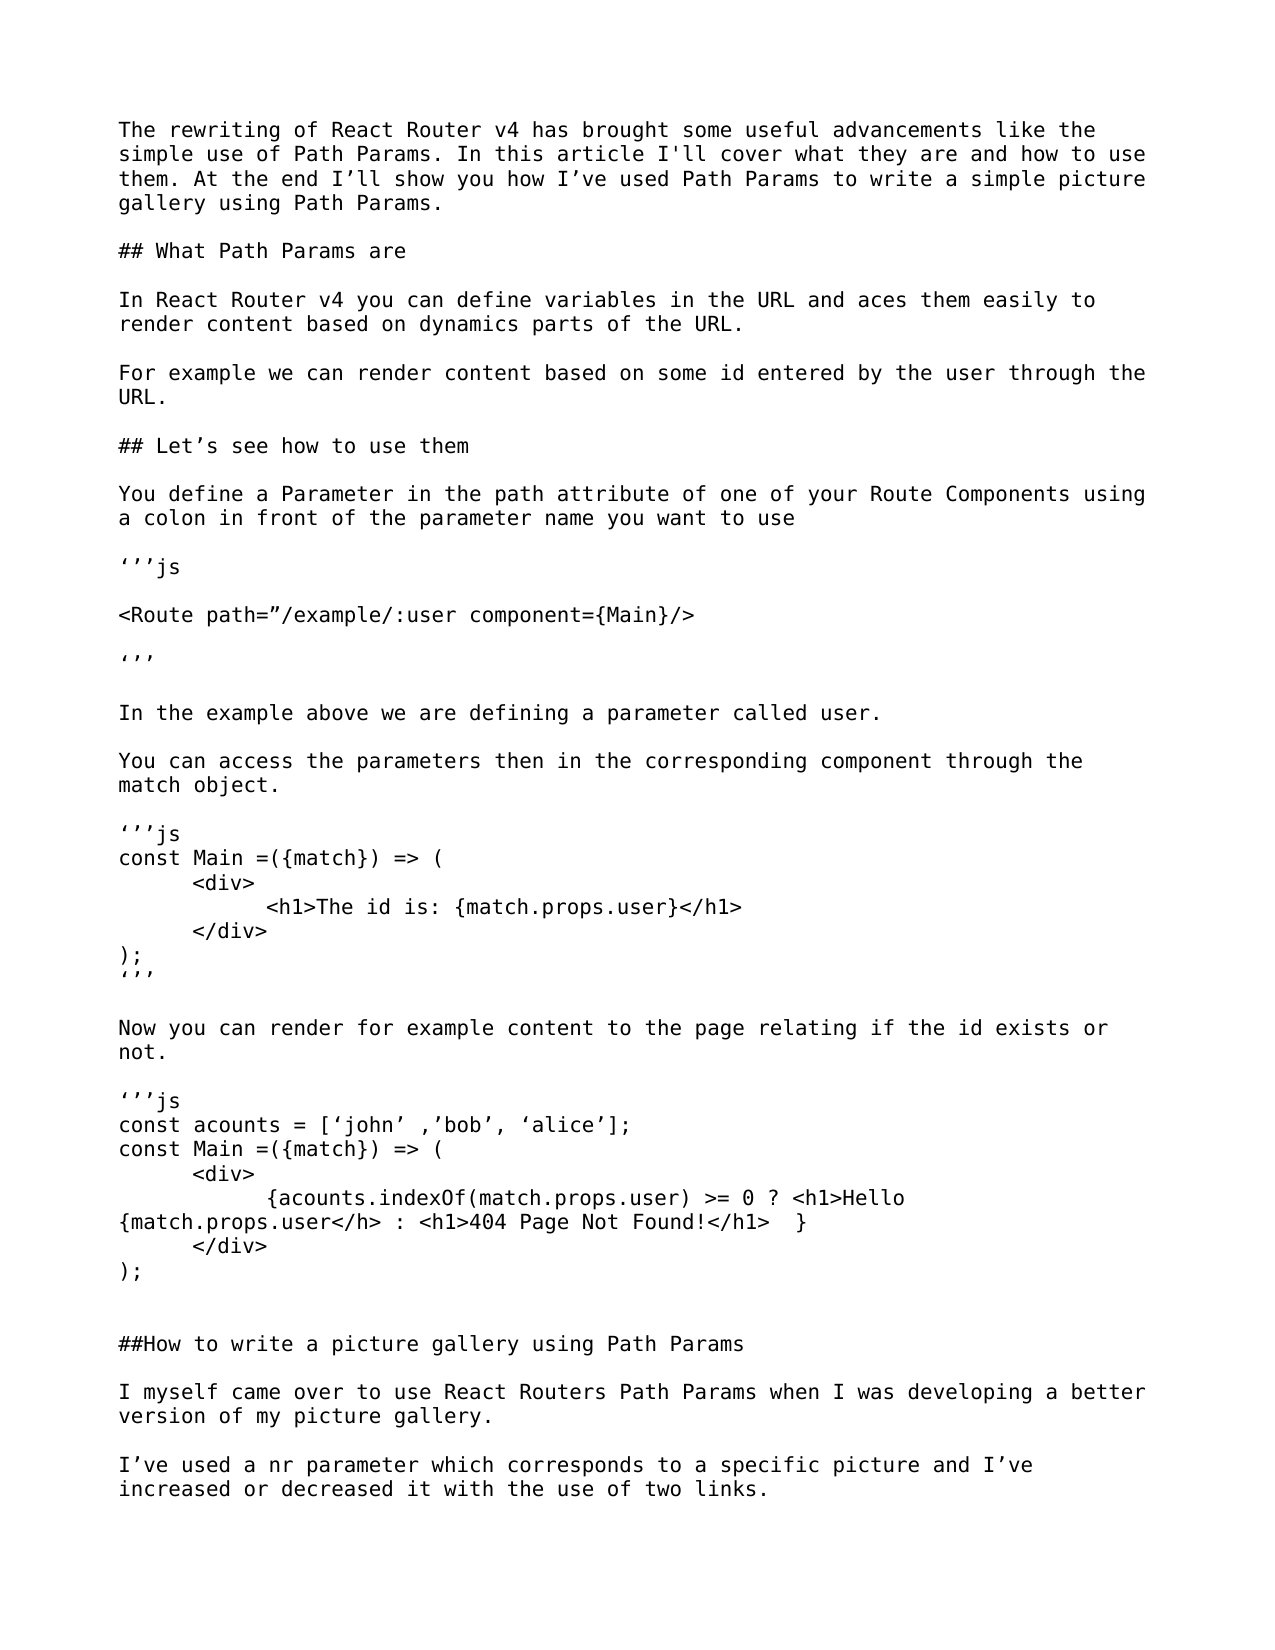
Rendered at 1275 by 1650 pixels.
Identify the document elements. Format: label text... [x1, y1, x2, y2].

text The rewriting of React Router v4 has brought some useful advancements like the simple use of Path Params. In this article I'll cover what they are and how to use them. At the end I’ll show you how I’ve used Path Params to write a simple picture gallery using Path Params. [118, 118, 1157, 215]
text In the example above we are defining a parameter called user. [118, 701, 1157, 725]
text const acounts = [‘john’ ,’bob’, ‘alice’]; [118, 1113, 1157, 1137]
text <div> [118, 1162, 1157, 1186]
text </div> [118, 1234, 1157, 1259]
text ‘’’js [118, 822, 1157, 846]
text <Route path=”/example/:user component={Main}/> [118, 603, 1157, 628]
text You can access the parameters then in the corresponding component through the match object. [118, 749, 1157, 798]
text ‘’’js [118, 1089, 1157, 1113]
text For example we can render content based on some id entered by the user through the URL. [118, 361, 1157, 409]
text ## What Path Params are [118, 239, 1157, 264]
text </div> [118, 919, 1157, 943]
text const Main =({match}) => ( [118, 1137, 1157, 1162]
text ); [118, 943, 1157, 968]
text ##How to write a picture gallery using Path Params [118, 1332, 1157, 1356]
text ‘’’js [118, 555, 1157, 579]
text ); [118, 1259, 1157, 1283]
text ## Let’s see how to use them [118, 434, 1157, 458]
text ‘’’ [118, 652, 1157, 676]
text I myself came over to use React Routers Path Params when I was developing a better version of my picture gallery. [118, 1380, 1157, 1429]
text I’ve used a nr parameter which corresponds to a specific picture and I’ve increased or decreased it with the use of two links. [118, 1453, 1157, 1502]
text In React Router v4 you can define variables in the URL and aces them easily to render content based on dynamics parts of the URL. [118, 288, 1157, 337]
text {acounts.indexOf(match.props.user) >= 0 ? <h1>Hello {match.props.user</h> : <h1>404 Page Not Found!</h1> } [118, 1186, 1157, 1234]
text <h1>The id is: {match.props.user}</h1> [118, 895, 1157, 919]
text const Main =({match}) => ( [118, 846, 1157, 871]
text You define a Parameter in the path attribute of one of your Route Components using a colon in front of the parameter name you want to use [118, 482, 1157, 531]
text ‘’’ [118, 968, 1157, 992]
text <div> [118, 871, 1157, 895]
text Now you can render for example content to the page relating if the id exists or not. [118, 1016, 1157, 1065]
